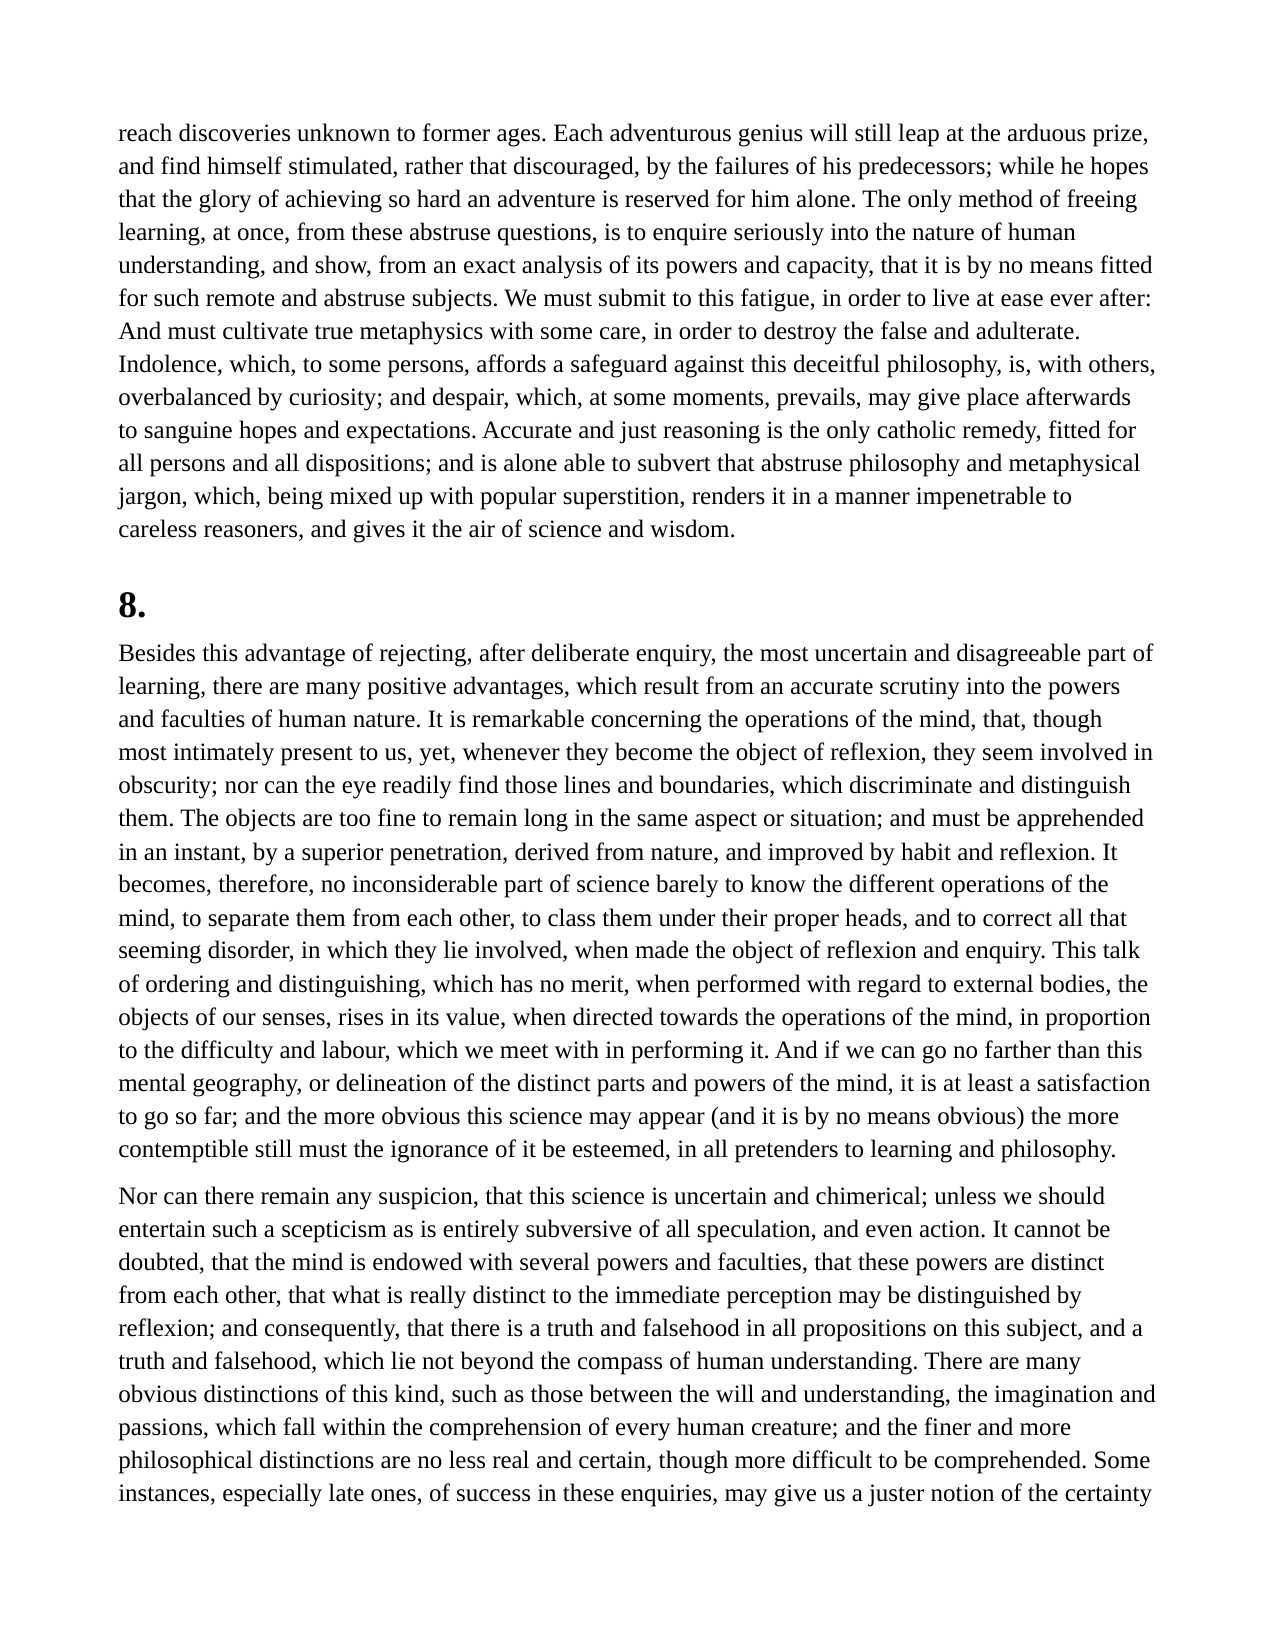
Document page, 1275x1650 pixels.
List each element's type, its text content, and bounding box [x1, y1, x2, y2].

text reach discoveries unknown to former ages. Each adventurous genius will still leap at the arduous prize, and find himself stimulated, rather that discouraged, by the failures of his predecessors; while he hopes that the glory of achieving so hard an adventure is reserved for him alone. The only method of freeing learning, at once, from these abstruse questions, is to enquire seriously into the nature of human understanding, and show, from an exact analysis of its powers and capacity, that it is by no means fitted for such remote and abstruse subjects. We must submit to this fatigue, in order to live at ease ever after: And must cultivate true metaphysics with some care, in order to destroy the false and adulterate. Indolence, which, to some persons, affords a safeguard against this deceitful philosophy, is, with others, overbalanced by curiosity; and despair, which, at some moments, prevails, may give place afterwards to sanguine hopes and expectations. Accurate and just reasoning is the only catholic remedy, fitted for all persons and all dispositions; and is alone able to subvert that abstruse philosophy and metaphysical jargon, which, being mixed up with popular superstition, renders it in a manner impenetrable to careless reasoners, and gives it the air of science and wisdom. [118, 118, 1157, 543]
text Besides this advantage of rejecting, after deliberate enquiry, the most uncertain and disagreeable part of learning, there are many positive advantages, which result from an accurate scrutiny into the powers and faculties of human nature. It is remarkable concerning the operations of the mind, that, though most intimately present to us, yet, whenever they become the object of reflexion, they seem involved in obscurity; nor can the eye readily find those lines and boundaries, which discriminate and distinguish them. The objects are too fine to remain long in the same aspect or situation; and must be apprehended in an instant, by a superior penetration, derived from nature, and improved by habit and reflexion. It becomes, therefore, no inconsiderable part of science barely to know the different operations of the mind, to separate them from each other, to class them under their proper heads, and to correct all that seeming disorder, in which they lie involved, when made the object of reflexion and enquiry. This talk of ordering and distinguishing, which has no merit, when performed with regard to external bodies, the objects of our senses, rises in its value, when directed towards the operations of the mind, in proportion to the difficulty and labour, which we meet with in performing it. And if we can go no farther than this mental geography, or delineation of the distinct parts and powers of the mind, it is at least a satisfaction to go so far; and the more obvious this science may appear (and it is by no means obvious) the more contemptible still must the ignorance of it be esteemed, in all pretenders to learning and philosophy. [118, 638, 1157, 1162]
text Nor can there remain any suspicion, that this science is uncertain and chimerical; unless we should entertain such a scepticism as is entirely subversive of all speculation, and even action. It cannot be doubted, that the mind is endowed with several powers and faculties, that these powers are distinct from each other, that what is really distinct to the immediate perception may be distinguished by reflexion; and consequently, that there is a truth and falsehood in all propositions on this subject, and a truth and falsehood, which lie not beyond the compass of human understanding. There are many obvious distinctions of this kind, such as those between the will and understanding, the imagination and passions, which fall within the comprehension of every human creature; and the finer and more philosophical distinctions are no less real and certain, though more difficult to be comprehended. Some instances, especially late ones, of success in these enquiries, may give us a juster notion of the certainty [118, 1181, 1157, 1507]
subtitle 8. [118, 583, 1157, 626]
